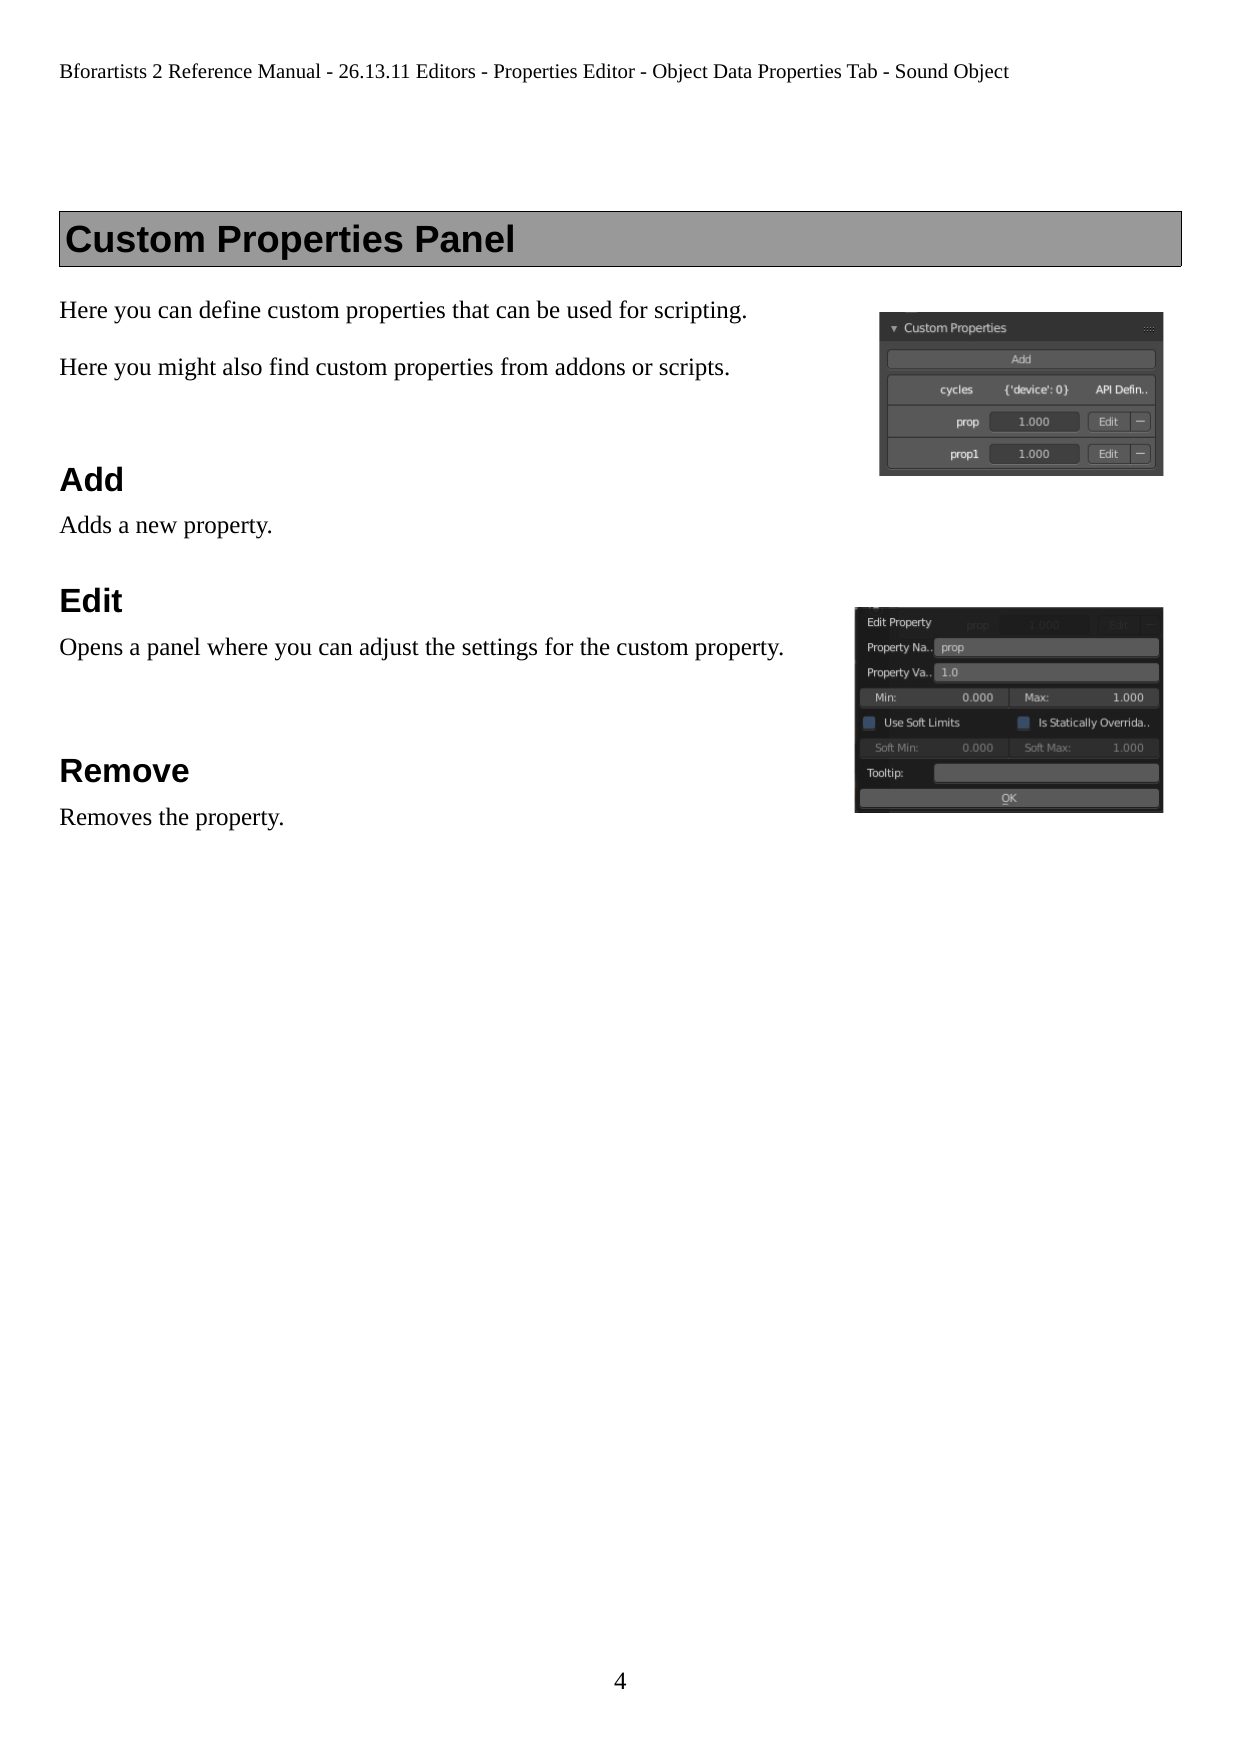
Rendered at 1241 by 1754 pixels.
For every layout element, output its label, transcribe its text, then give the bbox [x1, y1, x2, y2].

subtitle [1164, 751, 1181, 789]
picture [879, 312, 1164, 476]
text Here you might also find custom properties from addons or scripts. [59, 352, 879, 381]
subtitle Remove [59, 751, 854, 789]
table_header Custom Properties Panel [60, 212, 1181, 266]
text Opens a panel where you can adjust the settings for the custom property. [59, 632, 854, 660]
text Here you can define custom properties that can be used for scripting. [59, 295, 1181, 323]
subtitle Edit [59, 580, 1181, 619]
text Removes the property. [59, 802, 1181, 830]
subtitle Add [59, 459, 1181, 498]
picture [854, 607, 1164, 813]
text Adds a new property. [59, 511, 1181, 539]
